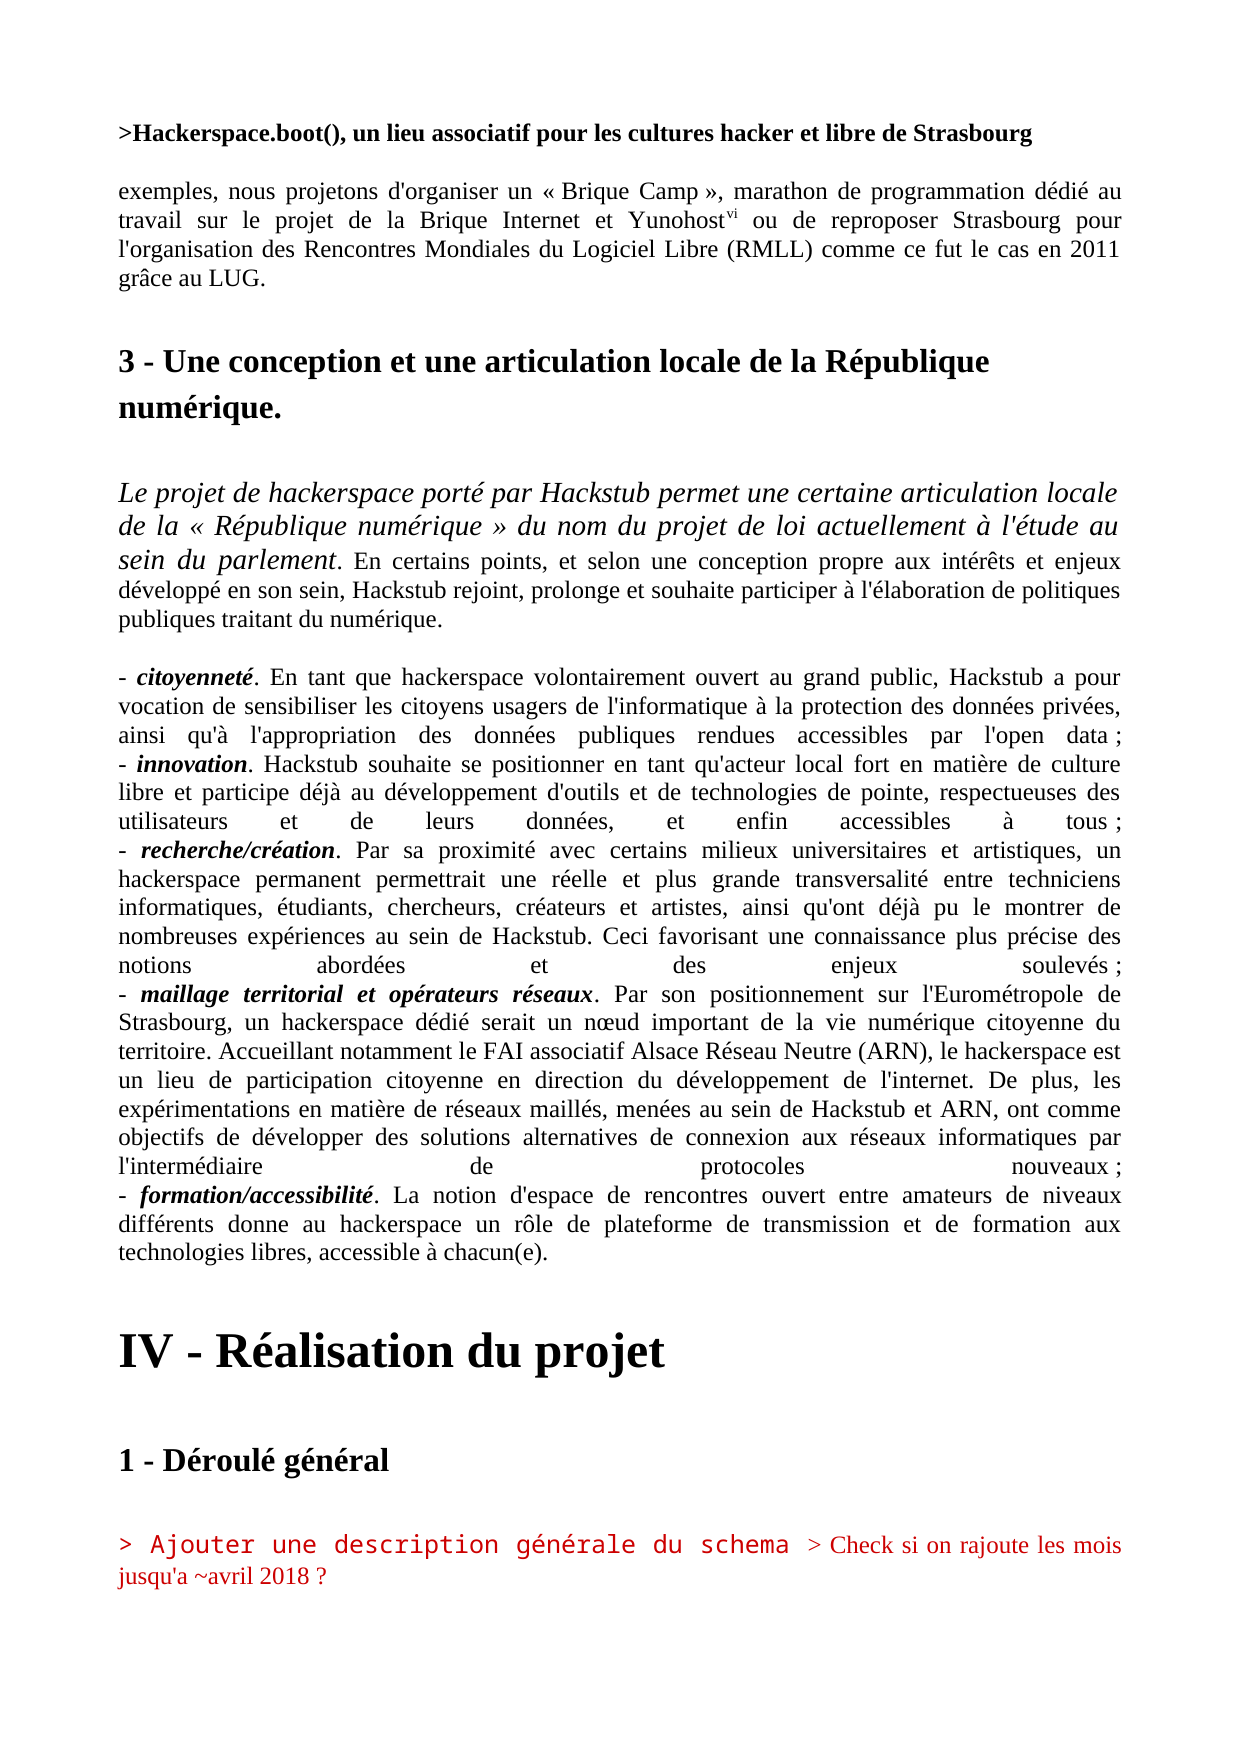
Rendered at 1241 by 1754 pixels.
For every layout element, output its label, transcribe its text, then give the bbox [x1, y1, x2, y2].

subtitle 1 - Déroulé général [118, 1440, 1122, 1478]
text Le projet de hackerspace porté par Hackstub permet une certaine articulation locale de la « République numérique » du nom du projet de loi actuellement à l'étude au sein du parlement. En certains points, et selon une conception propre aux intérêts et enjeux développé en son sein, Hackstub rejoint, prolonge et souhaite participer à l'élaboration de politiques publiques traitant du numérique. [118, 446, 1122, 633]
subtitle 3 - Une conception et une articulation locale de la République numérique. [118, 342, 1122, 426]
text exemples, nous projetons d'organiser un « Brique Camp », marathon de programmation dédié au travail sur le projet de la Brique Internet et Yunohost ou de reproposer Strasbourg pour l'organisation des Rencontres Mondiales du Logiciel Libre (RMLL) comme ce fut le cas en 2011 grâce au LUG. [118, 176, 1122, 291]
text - citoyenneté. En tant que hackerspace volontairement ouvert au grand public, Hackstub a pour vocation de sensibiliser les citoyens usagers de l'informatique à la protection des données privées, ainsi qu'à l'appropriation des données publiques rendues accessibles par l'open data ; - innovation. Hackstub souhaite se positionner en tant qu'acteur local fort en matière de culture libre et participe déjà au développement d'outils et de technologies de pointe, respectueuses des utilisateurs et de leurs données, et enfin accessibles à tous ; - recherche/création. Par sa proximité avec certains milieux universitaires et artistiques, un hackerspace permanent permettrait une réelle et plus grande transversalité entre techniciens informatiques, étudiants, chercheurs, créateurs et artistes, ainsi qu'ont déjà pu le montrer de nombreuses expériences au sein de Hackstub. Ceci favorisant une connaissance plus précise des notions abordées et des enjeux soulevés ; - maillage territorial et opérateurs réseaux. Par son positionnement sur l'Eurométropole de Strasbourg, un hackerspace dédié serait un nœud important de la vie numérique citoyenne du territoire. Accueillant notamment le FAI associatif Alsace Réseau Neutre (ARN), le hackerspace est un lieu de participation citoyenne en direction du développement de l'internet. De plus, les expérimentations en matière de réseaux maillés, menées au sein de Hackstub et ARN, ont comme objectifs de développer des solutions alternatives de connexion aux réseaux informatiques par l'intermédiaire de protocoles nouveaux ; - formation/accessibilité. La notion d'espace de rencontres ouvert entre amateurs de niveaux différents donne au hackerspace un rôle de plateforme de transmission et de formation aux technologies libres, accessible à chacun(e). [118, 662, 1122, 1266]
subtitle IV - Réalisation du projet [118, 1321, 1122, 1378]
text > Ajouter une description générale du schema > Check si on rajoute les mois jusqu'a ~avril 2018 ? [118, 1498, 1122, 1590]
